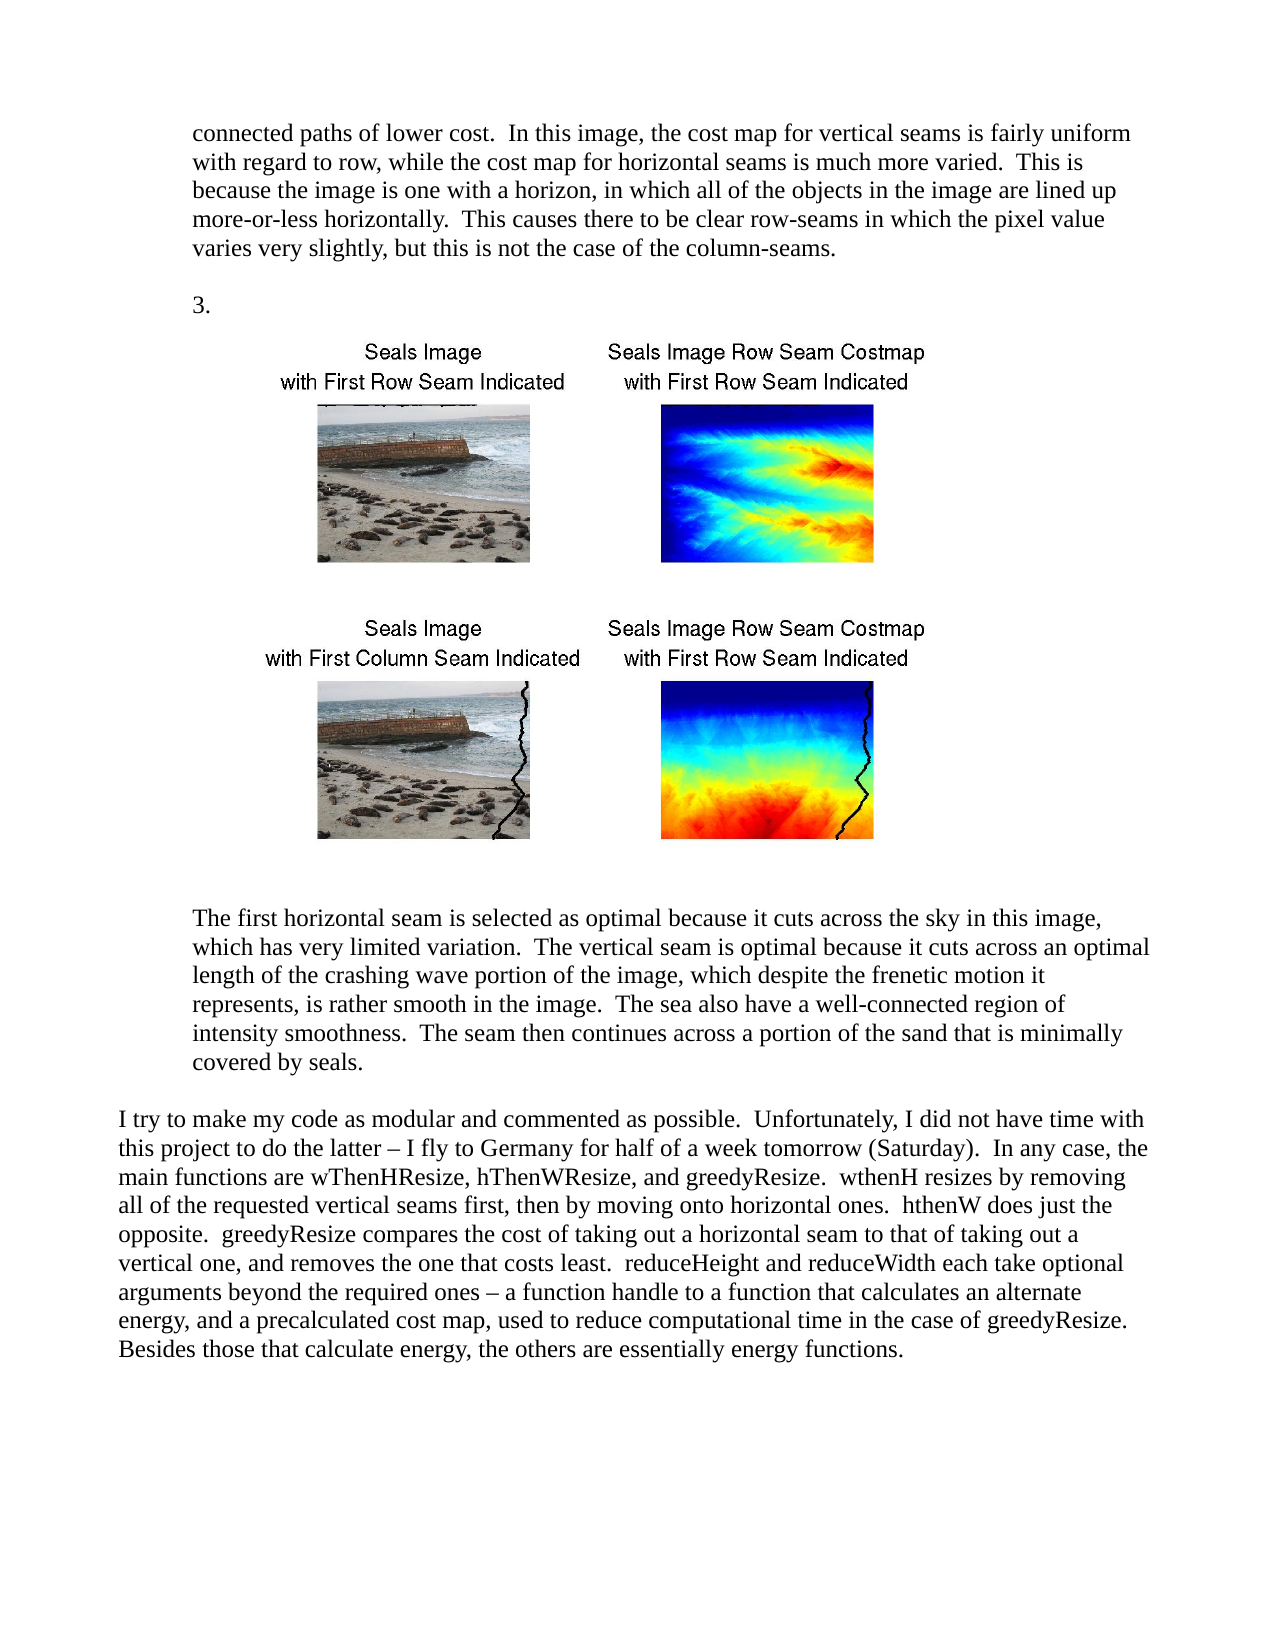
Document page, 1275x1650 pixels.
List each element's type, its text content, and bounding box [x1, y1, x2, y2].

text connected paths of lower cost. In this image, the cost map for vertical seams is fairly uniform with regard to row, while the cost map for horizontal seams is much more varied. This is because the image is one with a horizon, in which all of the objects in the image are lined up more-or-less horizontally. This causes there to be clear row-seams in which the pixel value varies very slightly, but this is not the case of the column-seams. [192, 118, 1157, 262]
picture [192, 319, 972, 903]
text The first horizontal seam is selected as optimal because it cuts across the sky in this image, which has very limited variation. The vertical seam is optimal because it cuts across an optimal length of the crashing wave portion of the image, which despite the frenetic motion it represents, is rather smooth in the image. The sea also have a well-connected region of intensity smoothness. The seam then continues across a portion of the sand that is minimally covered by seals. [192, 903, 1157, 1075]
text I try to make my code as modular and commented as possible. Unfortunately, I did not have time with this project to do the latter – I fly to Germany for half of a week tomorrow (Saturday). In any case, the main functions are wThenHResize, hThenWResize, and greedyResize. wthenH resizes by removing all of the requested vertical seams first, then by moving onto horizontal ones. hthenW does just the opposite. greedyResize compares the cost of taking out a horizontal seam to that of taking out a vertical one, and removes the one that costs least. reduceHeight and reduceWidth each take optional arguments beyond the required ones – a function handle to a function that calculates an alternate energy, and a precalculated cost map, used to reduce computational time in the case of greedyResize. Besides those that calculate energy, the others are essentially energy functions. [118, 1104, 1157, 1363]
text 3. [192, 291, 1157, 319]
